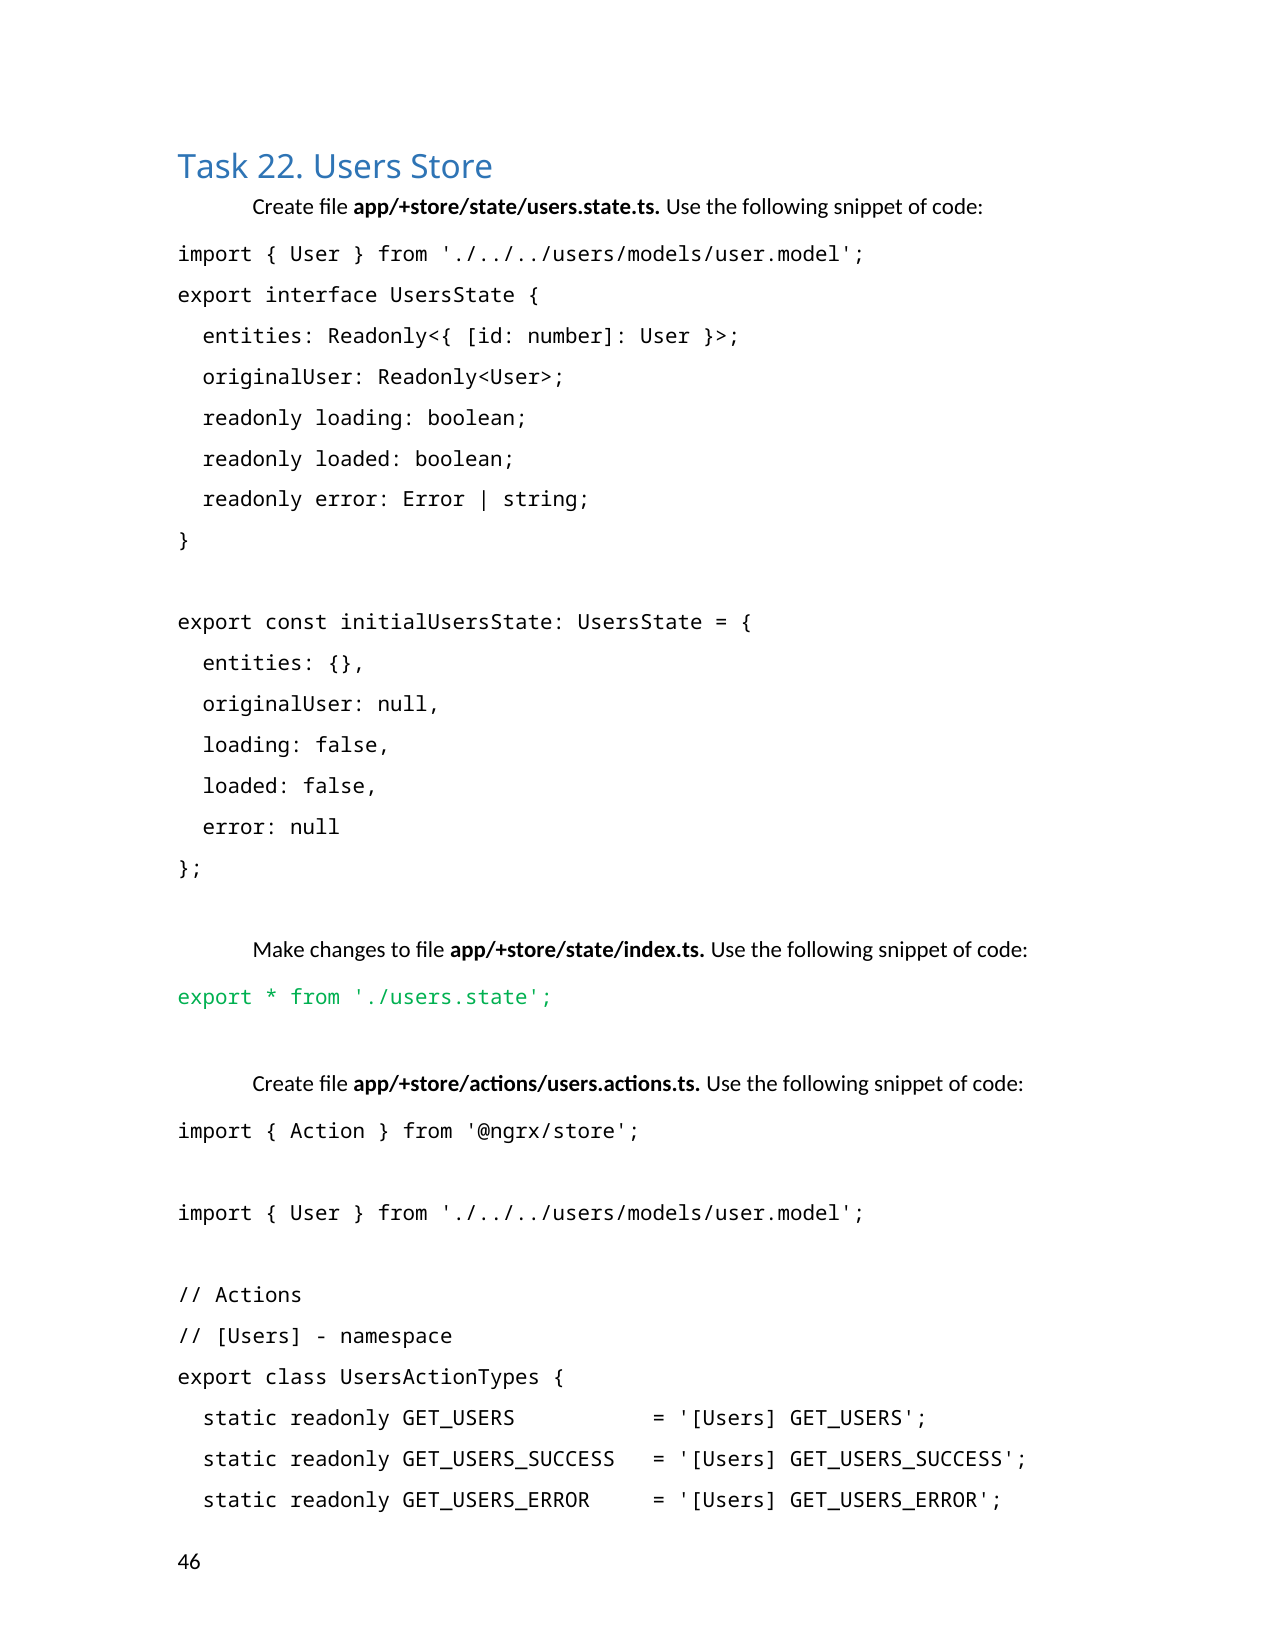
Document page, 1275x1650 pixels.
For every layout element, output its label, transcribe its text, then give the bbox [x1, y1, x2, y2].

text readonly error: Error | string; [177, 484, 1186, 513]
text export interface UsersState { [177, 280, 1186, 308]
text }; [177, 853, 1186, 881]
text import { User } from './../../users/models/user.model'; [177, 239, 1186, 267]
text entities: {}, [177, 648, 1186, 677]
text readonly loading: boolean; [177, 403, 1186, 431]
text static readonly GET_USERS_SUCCESS = '[Users] GET_USERS_SUCCESS'; [177, 1444, 1186, 1472]
text error: null [177, 812, 1186, 841]
text loading: false, [177, 730, 1186, 759]
text originalUser: null, [177, 689, 1186, 718]
list Make changes to file app/+store/state/index.ts. Use the following snippet of code: [252, 935, 1186, 963]
text // [Users] - namespace [177, 1321, 1186, 1349]
text import { User } from './../../users/models/user.model'; [177, 1198, 1186, 1227]
list Create file app/+store/actions/users.actions.ts. Use the following snippet of code: [252, 1069, 1186, 1098]
text readonly loaded: boolean; [177, 444, 1186, 472]
subtitle Task 22. Users Store [177, 143, 1186, 188]
text loaded: false, [177, 771, 1186, 799]
text // Actions [177, 1280, 1186, 1309]
text originalUser: Readonly<User>; [177, 362, 1186, 390]
text } [177, 526, 1186, 554]
text export class UsersActionTypes { [177, 1362, 1186, 1391]
text import { Action } from '@ngrx/store'; [177, 1116, 1186, 1145]
text static readonly GET_USERS = '[Users] GET_USERS'; [177, 1403, 1186, 1431]
text export const initialUsersState: UsersState = { [177, 607, 1186, 636]
text export * from './users.state'; [177, 982, 1186, 1010]
list Create file app/+store/state/users.state.ts. Use the following snippet of code: [252, 192, 1186, 220]
text entities: Readonly<{ [id: number]: User }>; [177, 321, 1186, 349]
text static readonly GET_USERS_ERROR = '[Users] GET_USERS_ERROR'; [177, 1485, 1186, 1513]
